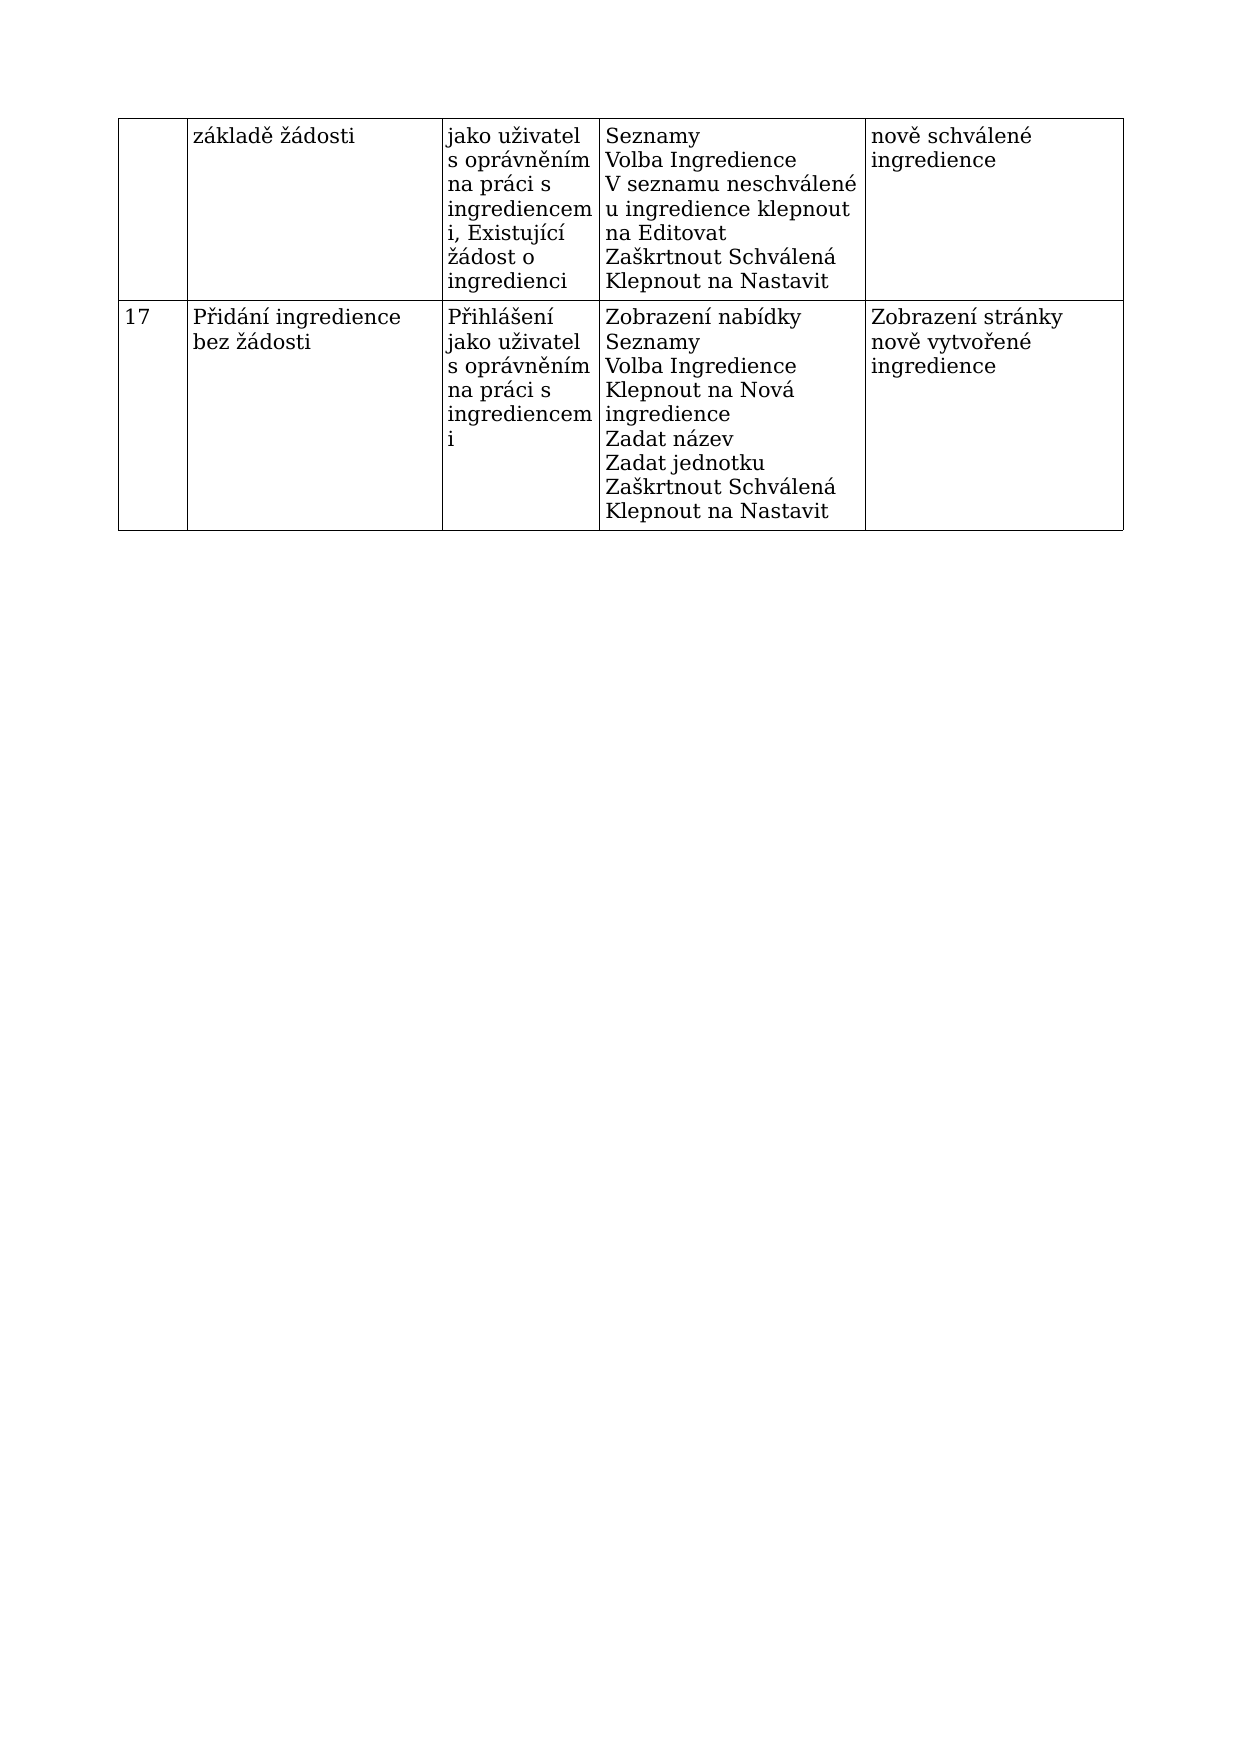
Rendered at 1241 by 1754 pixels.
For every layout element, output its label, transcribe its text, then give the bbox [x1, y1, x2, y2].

table_cell Seznamy Volba Ingredience V seznamu neschválené u ingredience klepnout na Editovat Zaškrtnout Schválená Klepnout na Nastavit [600, 119, 865, 299]
table_cell 17 [119, 301, 187, 529]
table_cell základě žádosti [188, 119, 442, 299]
table_cell jako uživatel s oprávněním na práci s ingrediencemi, Existující žádost o ingredienci [443, 119, 599, 299]
table_cell [119, 119, 187, 299]
table_cell Přidání ingredience bez žádosti [188, 301, 442, 529]
table_cell nově schválené ingredience [866, 119, 1123, 299]
table_cell Zobrazení nabídky Seznamy Volba Ingredience Klepnout na Nová ingredience Zadat název Zadat jednotku Zaškrtnout Schválená Klepnout na Nastavit [600, 301, 865, 529]
table_cell Přihlášení jako uživatel s oprávněním na práci s ingrediencemi [443, 301, 599, 529]
table_cell Zobrazení stránky nově vytvořené ingredience [866, 301, 1123, 529]
